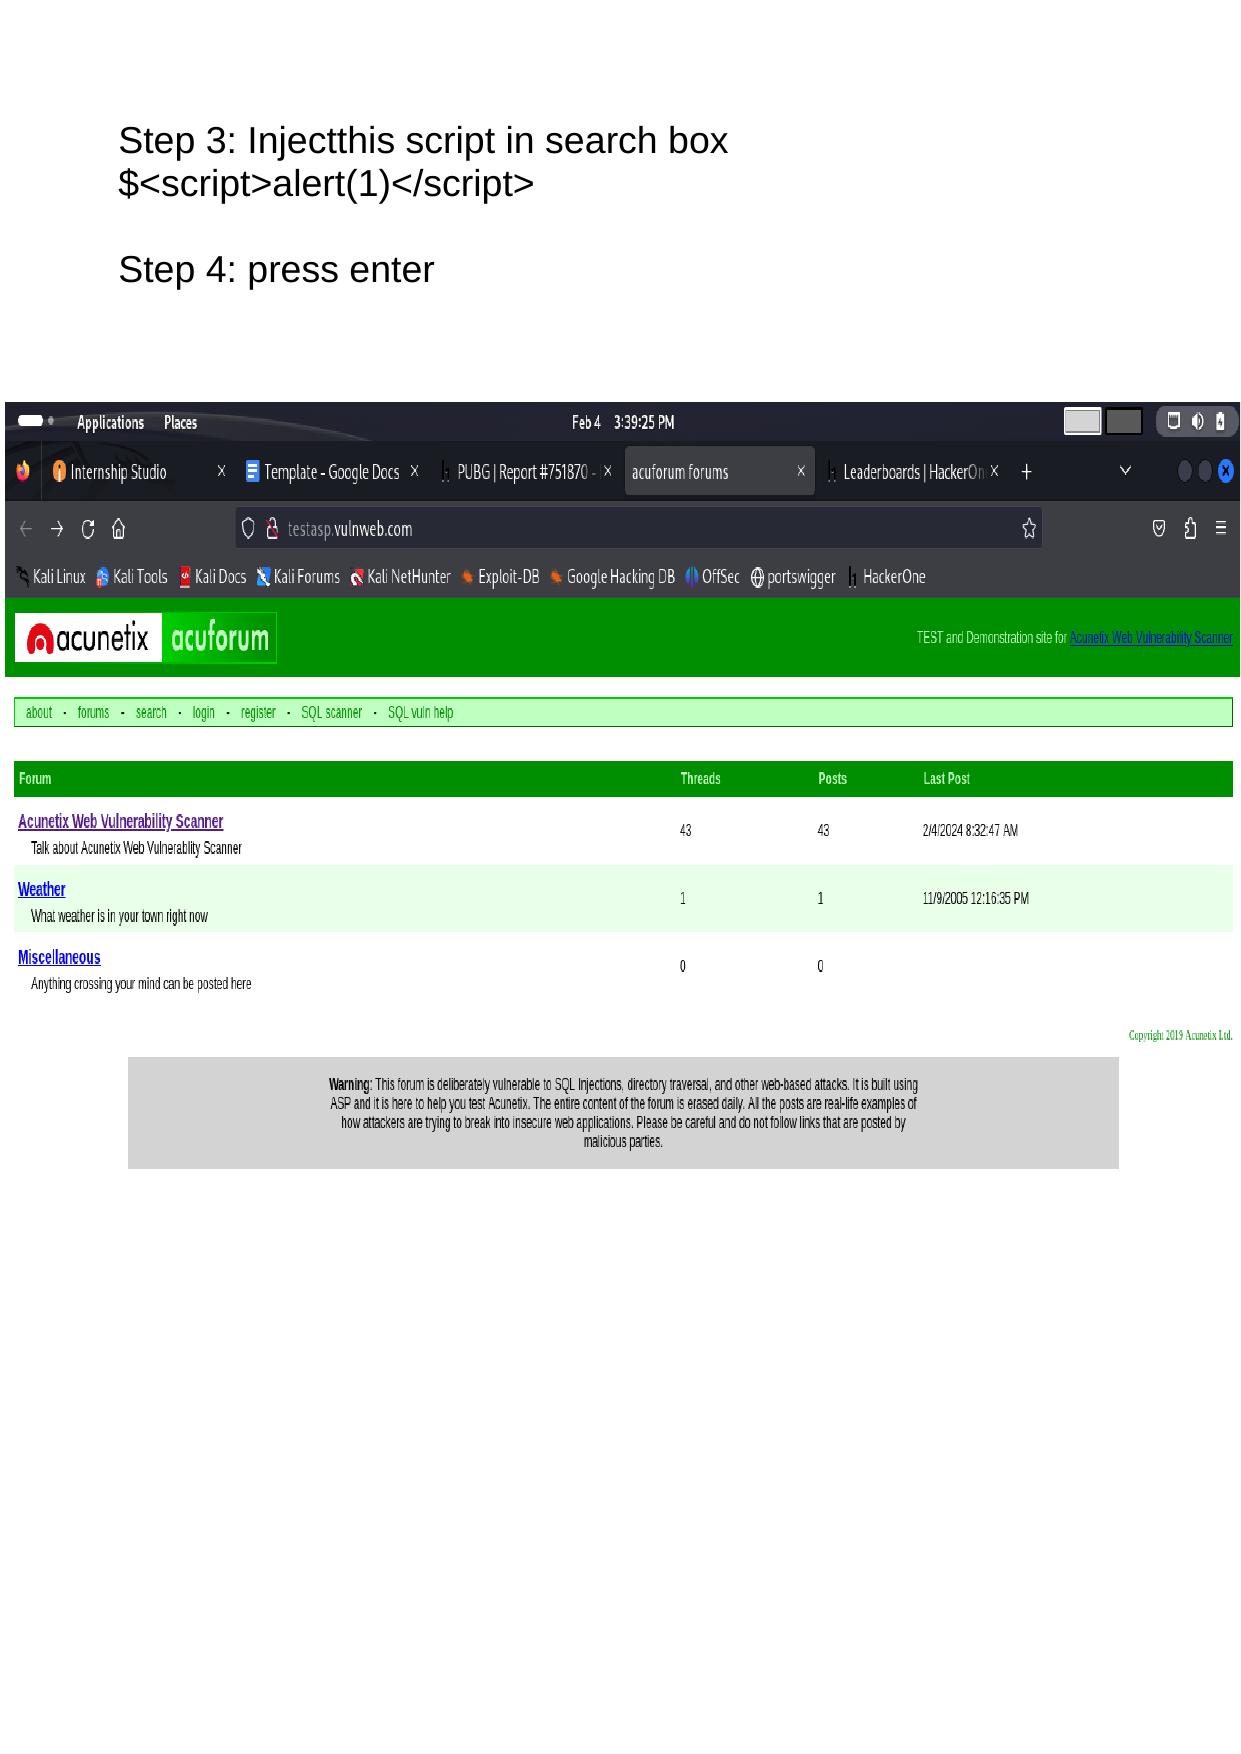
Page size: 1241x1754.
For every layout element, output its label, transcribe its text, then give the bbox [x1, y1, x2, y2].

picture [5, 402, 1241, 1624]
text Step 3: Injectthis script in search box $<script>alert(1)</script> [118, 118, 1122, 204]
text Step 4: press enter [118, 247, 1122, 291]
